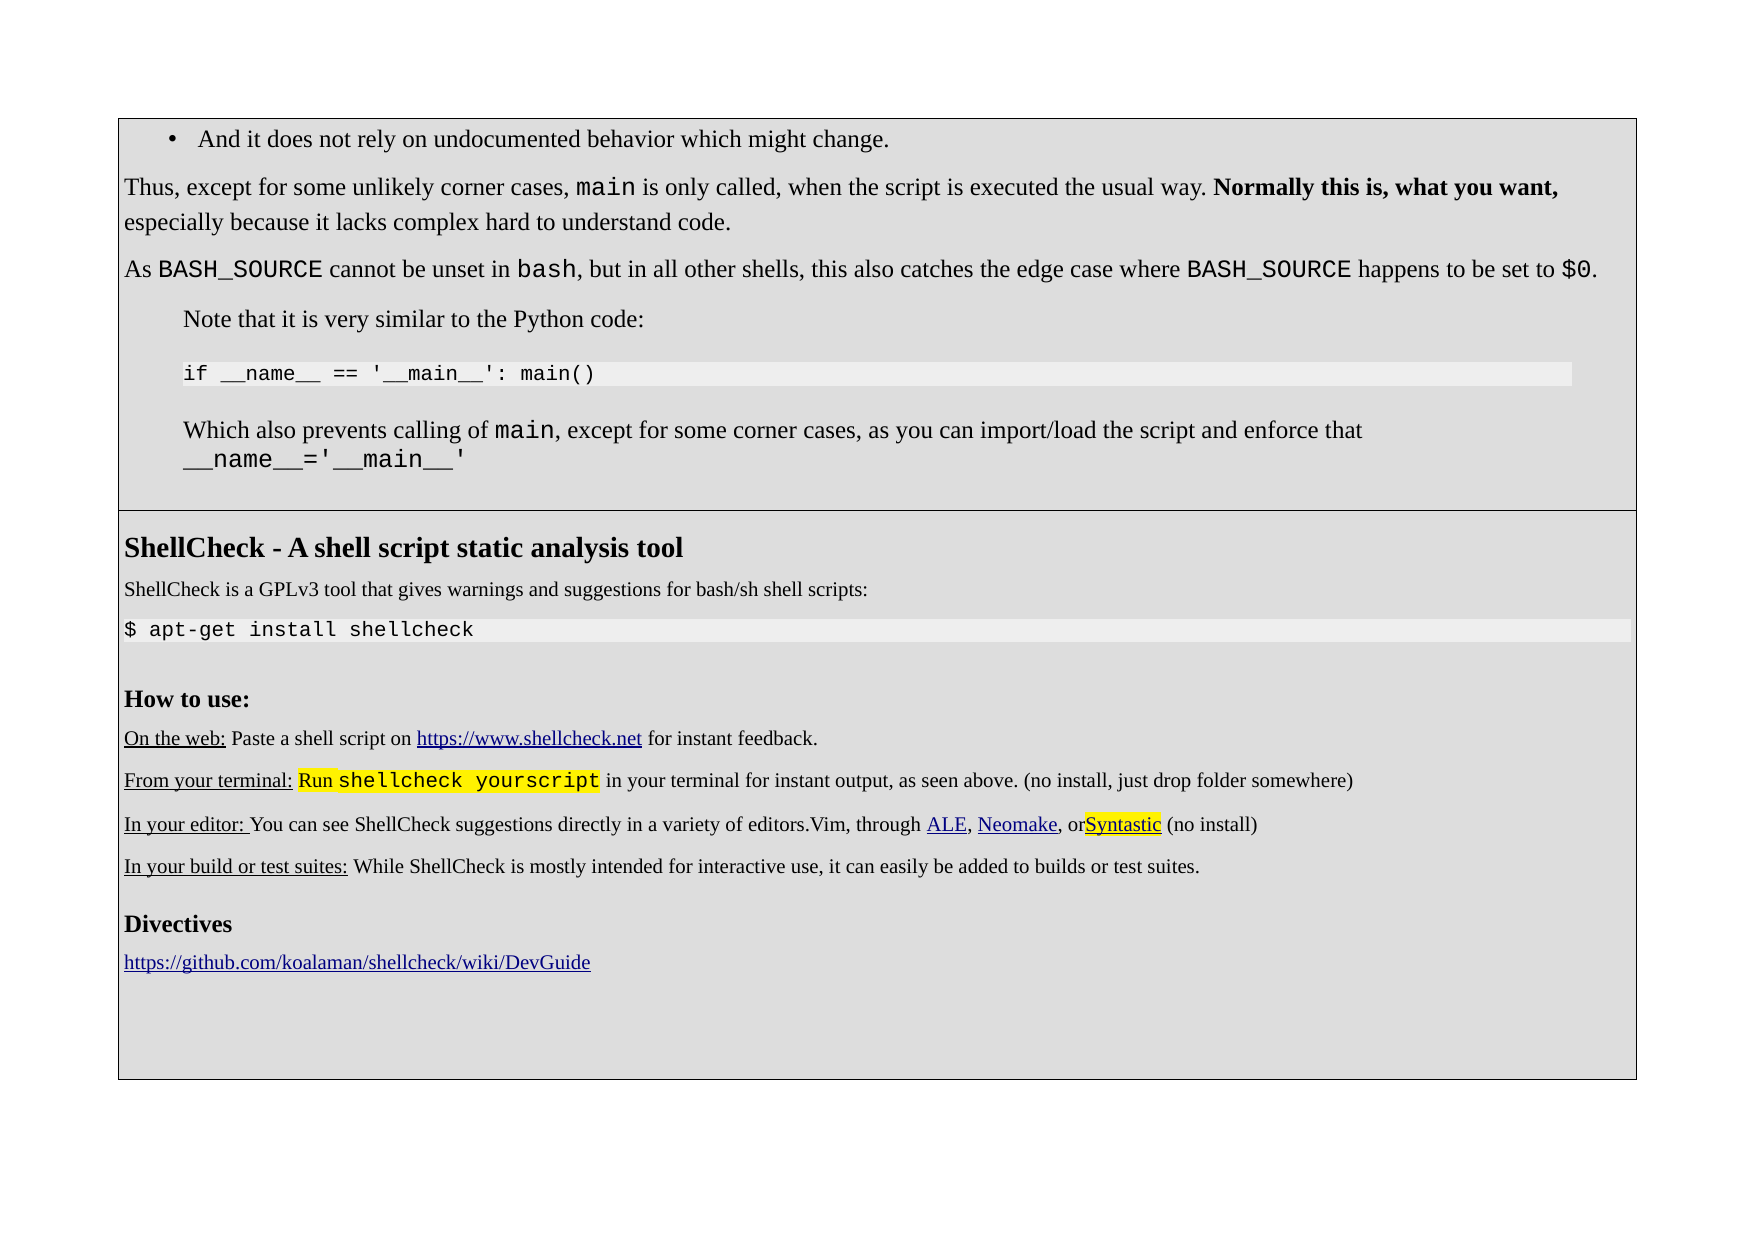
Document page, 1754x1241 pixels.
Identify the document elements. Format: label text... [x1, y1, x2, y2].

table_cell ShellCheck - A shell script static analysis tool ShellCheck is a GPLv3 tool that gives warnings and suggestions for bash/sh shell scripts: $ apt-get install shellcheck How to use: On the web: Paste a shell script on https://www.shellcheck.net for instant feedback. From your terminal: Run shellcheck yourscript in your terminal for instant output, as seen above. (no install, just drop folder somewhere) In your editor: You can see ShellCheck suggestions directly in a variety of editors.Vim, through ALE, Neomake, orSyntastic (no install) In your build or test suites: While ShellCheck is mostly intended for interactive use, it can easily be added to builds or test suites. Divectives https://github.com/koalaman/shellcheck/wiki/DevGuide [119, 511, 1636, 1079]
table_cell How to detect if a script is being sourced #!/bin/bash # Function definitions (API) and shell variables (constants) go here main() { # The script's execution part goes here } unset BASH_SOURCE 2>/dev/null test ".$0" != ".$BASH_SOURCE" || main "$@" This script recipe has following properties: If executed by bash, main is called. If sourced by bash, main is only called, if the calling script happens to have the same name. (For example, if it sources itself.) If sourced by a shell other than bash, main is not called. If executed by a shell other than bash, main is not called. If evaluated by bash with eval (eval "`cat script`" all quotes are important!) not coming directly from commandline, this calls main. For all other variants of eval, main is not called. If main is not called, it does return true ($?=0). And it does not rely on undocumented behavior which might change. Thus, except for some unlikely corner cases, main is only called, when the script is executed the usual way. Normally this is, what you want, especially because it lacks complex hard to understand code. As BASH_SOURCE cannot be unset in bash, but in all other shells, this also catches the edge case where BASH_SOURCE happens to be set to $0. Note that it is very similar to the Python code: if __name__ == '__main__': main() Which also prevents calling of main, except for some corner cases, as you can import/load the script and enforce that __name__='__main__' [119, 119, 1636, 510]
